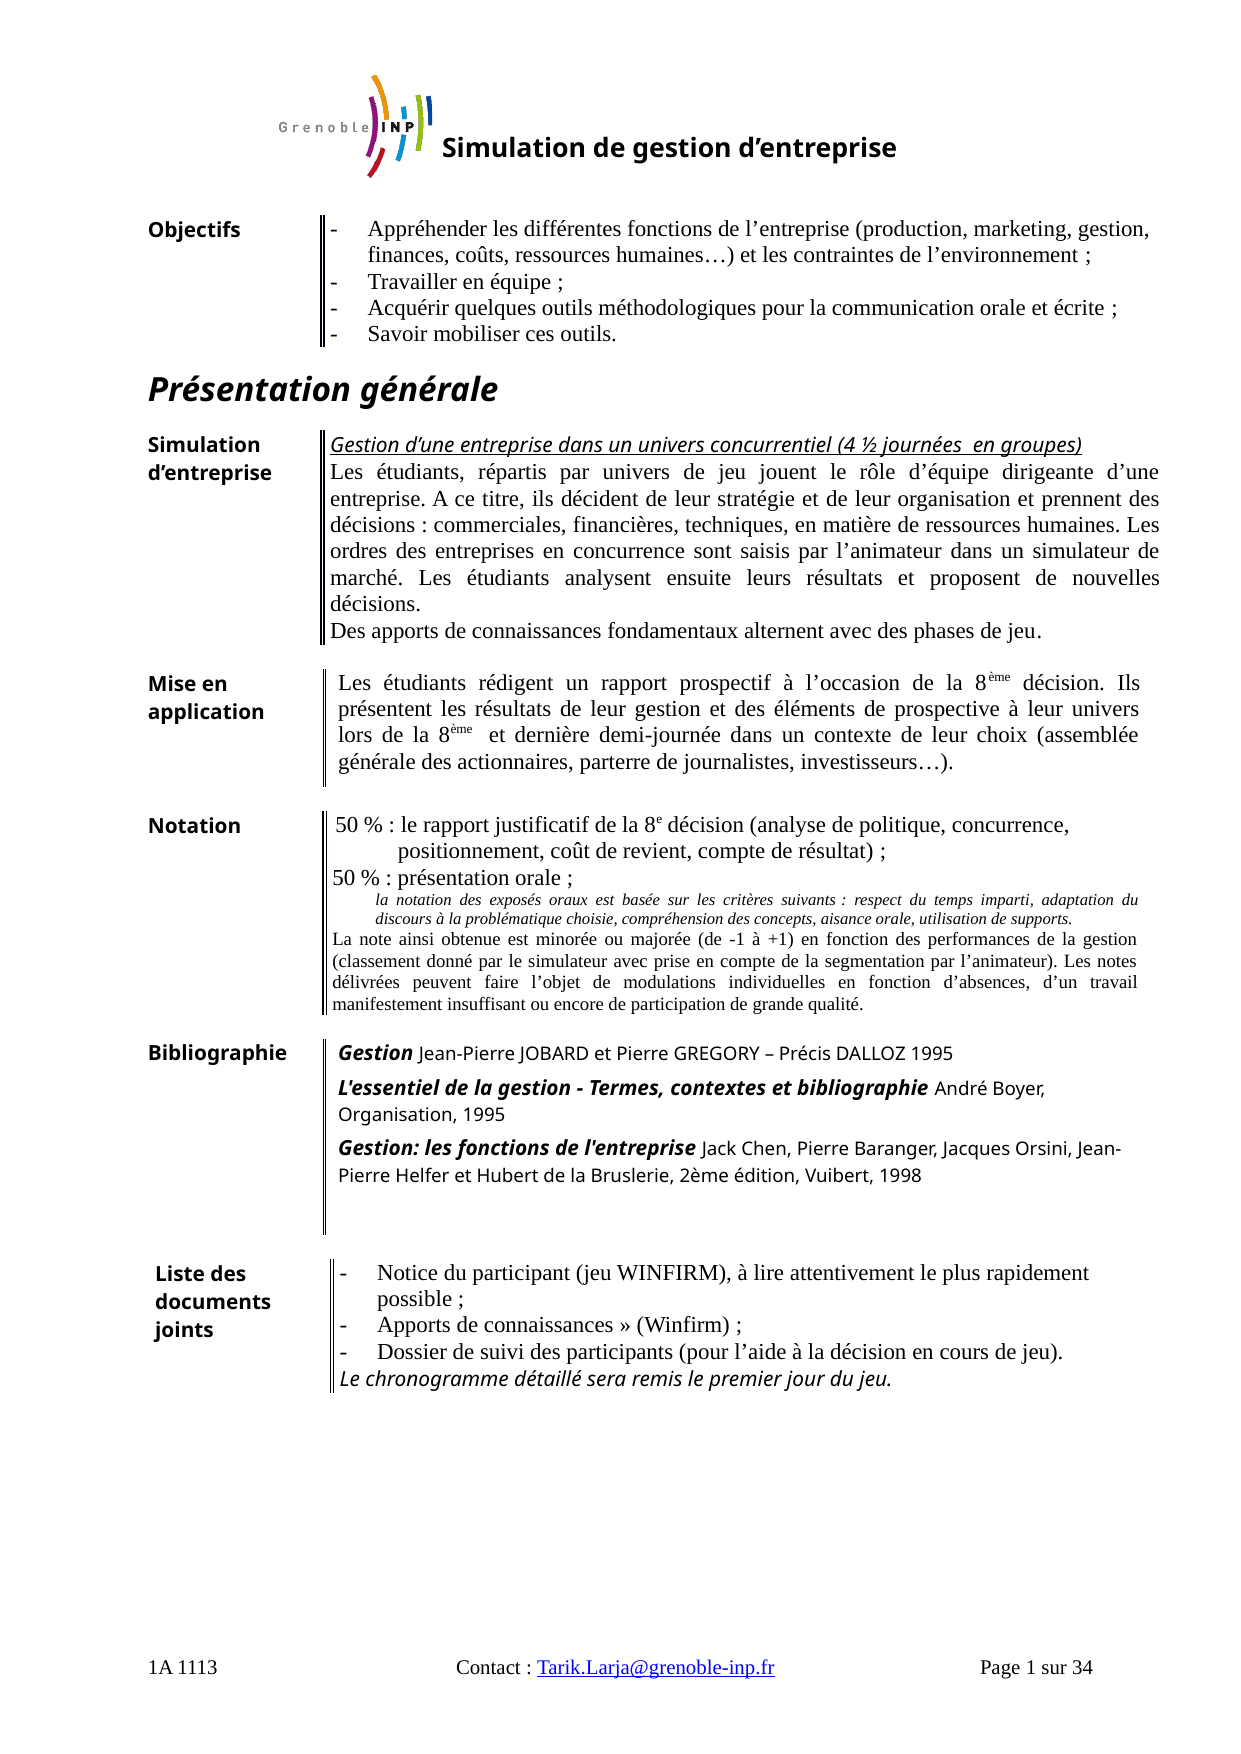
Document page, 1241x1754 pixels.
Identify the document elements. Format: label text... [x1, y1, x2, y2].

table_header Mise en application [140, 669, 323, 787]
table_header 50 % : le rapport justificatif de la 8e décision (analyse de politique, concurrence, positionnement, coût de revient, compte de résultat) ; 50 % : présentation orale ; la notation des exposés oraux est basée sur les critères suivants : respect du temps imparti, adaptation du discours à la problématique choisie, compréhension des concepts, aisance orale, utilisation de supports. La note ainsi obtenue est minorée ou majorée (de -1 à +1) en fonction des performances de la gestion (classement donné par le simulateur avec prise en compte de la segmentation par l’animateur). Les notes délivrées peuvent faire l’objet de modulations individuelles en fonction d’absences, d’un travail manifestement insuffisant ou encore de participation de grande qualité. [327, 811, 1146, 1014]
table_header Gestion Jean-Pierre JOBARD et Pierre GREGORY – Précis DALLOZ 1995 L'essentiel de la gestion - Termes, contextes et bibliographie André Boyer, Organisation, 1995 Gestion: les fonctions de l'entreprise Jack Chen, Pierre Baranger, Jacques Orsini, Jean-Pierre Helfer et Hubert de la Bruslerie, 2ème édition, Vuibert, 1998 [326, 1039, 1148, 1234]
table_header Liste des documents joints [148, 1259, 330, 1392]
table_header Objectifs [140, 215, 320, 347]
subtitle Présentation générale [148, 366, 1122, 411]
table_header Gestion d’une entreprise dans un univers concurrentiel (4 ½ journées en groupes) Les étudiants, répartis par univers de jeu jouent le rôle d’équipe dirigeante d’une entreprise. A ce titre, ils décident de leur stratégie et de leur organisation et prennent des décisions : commerciales, financières, techniques, en matière de ressources humaines. Les ordres des entreprises en concurrence sont saisis par l’animateur dans un simulateur de marché. Les étudiants analysent ensuite leurs résultats et proposent de nouvelles décisions. Des apports de connaissances fondamentaux alternent avec des phases de jeu. [325, 430, 1168, 645]
table_header Notation [140, 811, 322, 1014]
table_header Appréhender les différentes fonctions de l’entreprise (production, marketing, gestion, finances, coûts, ressources humaines…) et les contraintes de l’environnement ; Travailler en équipe ; Acquérir quelques outils méthodologiques pour la communication orale et écrite ; Savoir mobiliser ces outils. [325, 215, 1168, 347]
table_header Bibliographie [140, 1039, 323, 1234]
picture [279, 75, 433, 178]
table_header Notice du participant (jeu WINFIRM), à lire attentivement le plus rapidement possible ; Apports de connaissances » (Winfirm) ; Dossier de suivi des participants (pour l’aide à la décision en cours de jeu). Le chronogramme détaillé sera remis le premier jour du jeu. [334, 1259, 1133, 1392]
table_header Simulation d’entreprise [140, 430, 320, 645]
table_header Les étudiants rédigent un rapport prospectif à l’occasion de la 8ème décision. Ils présentent les résultats de leur gestion et des éléments de prospective à leur univers lors de la 8ème et dernière demi-journée dans un contexte de leur choix (assemblée générale des actionnaires, parterre de journalistes, investisseurs…). [326, 669, 1148, 787]
